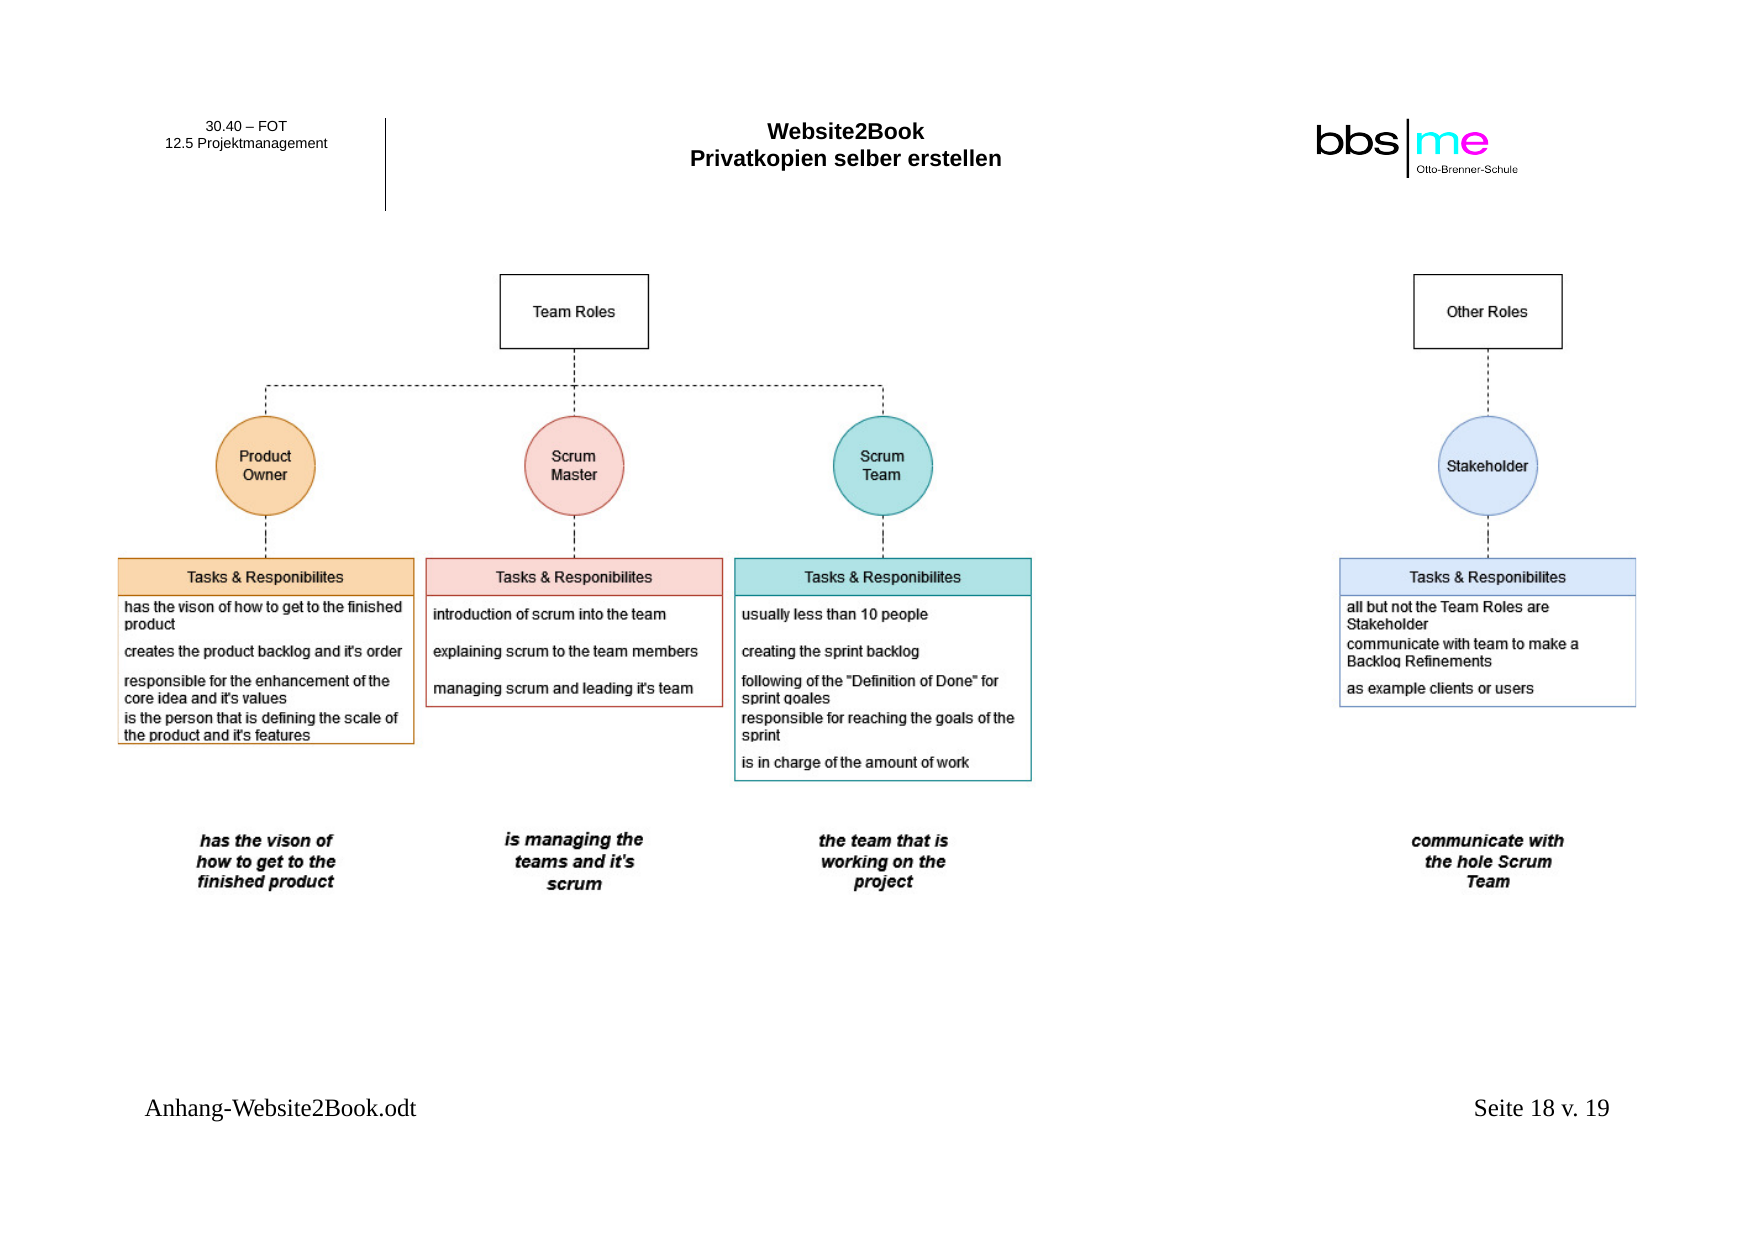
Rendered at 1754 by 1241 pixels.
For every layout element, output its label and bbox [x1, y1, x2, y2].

picture [117, 274, 1637, 895]
picture [1316, 118, 1518, 178]
